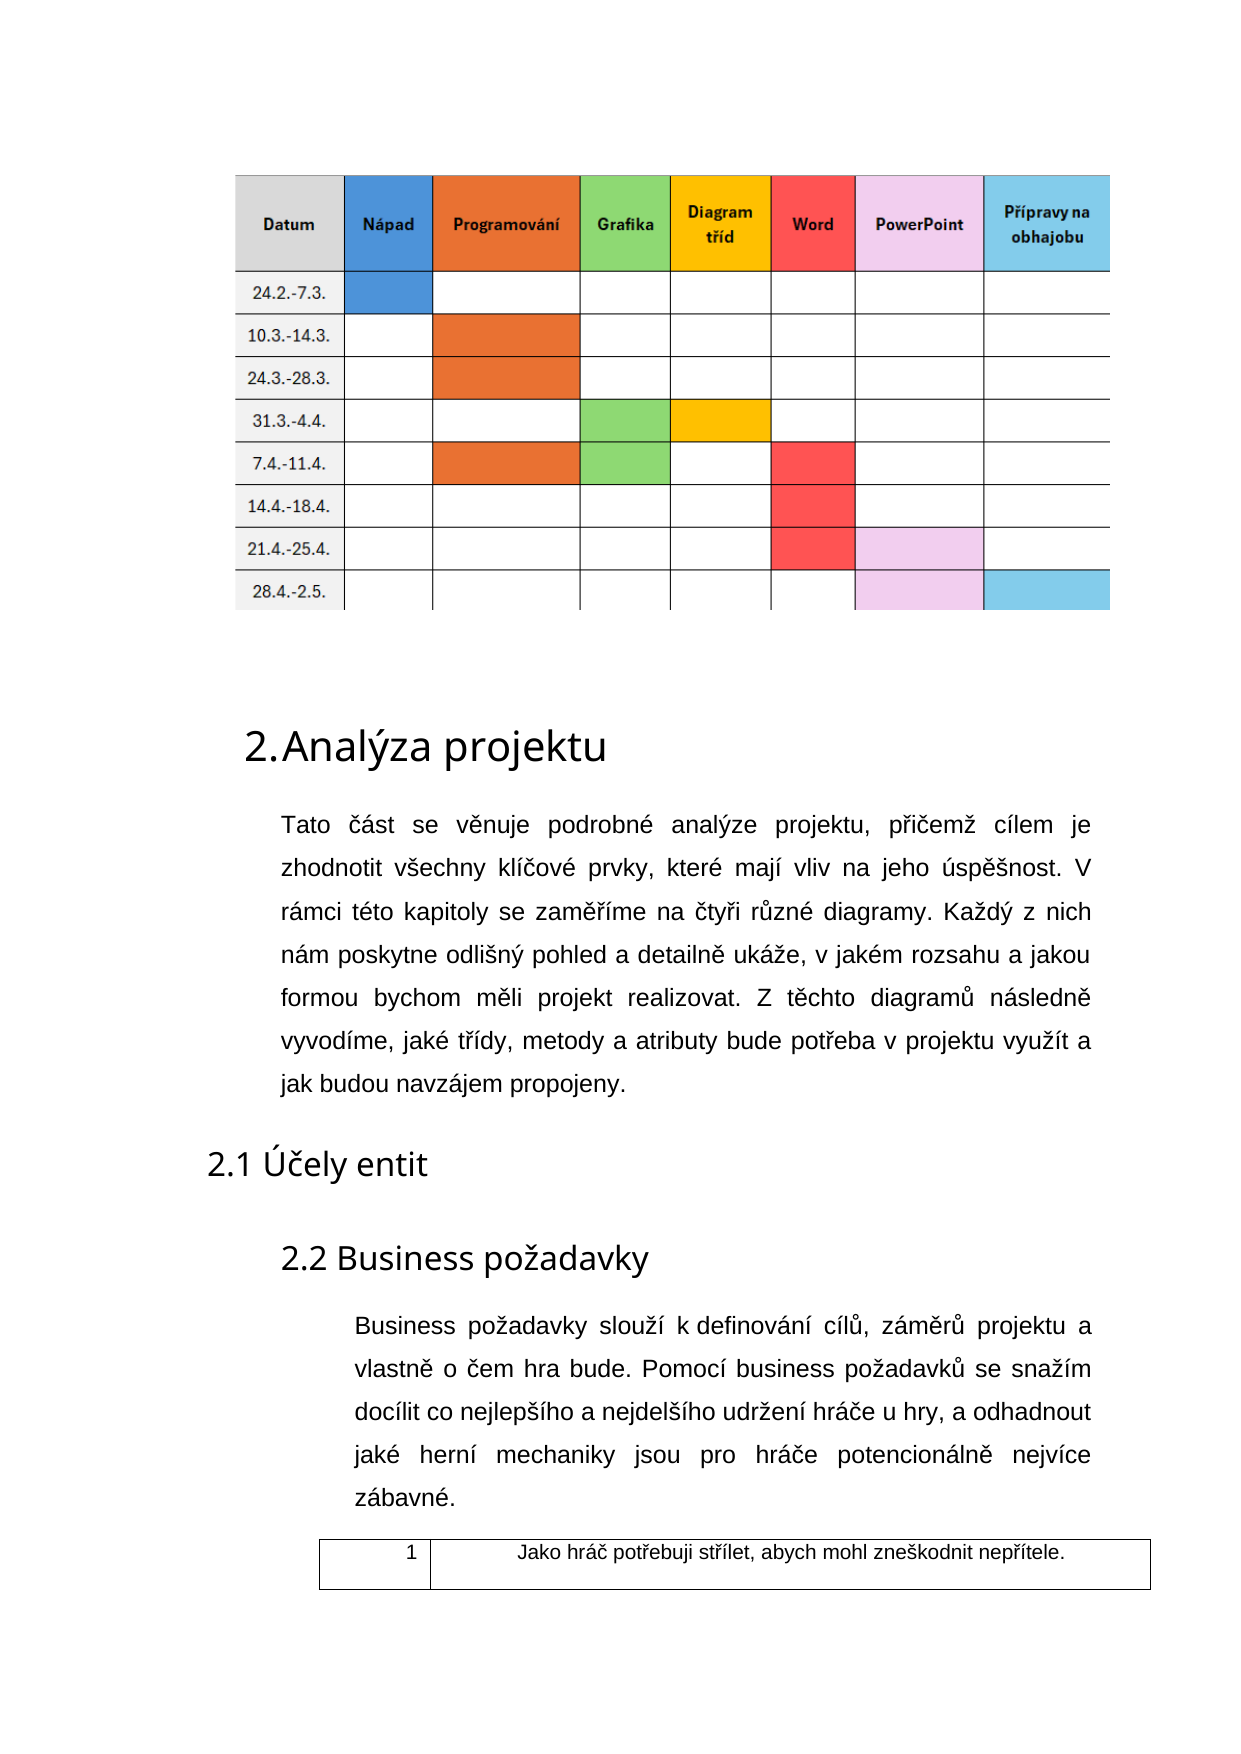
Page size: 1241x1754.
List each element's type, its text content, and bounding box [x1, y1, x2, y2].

text Tato část se věnuje podrobné analýze projektu, přičemž cílem je zhodnotit všechny klíčové prvky, které mají vliv na jeho úspěšnost. V rámci této kapitoly se zaměříme na čtyři různé diagramy. Každý z nich nám poskytne odlišný pohled a detailně ukáže, v jakém rozsahu a jakou formou bychom měli projekt realizovat. Z těchto diagramů následně vyvodíme, jaké třídy, metody a atributy bude potřeba v projektu využít a jak budou navzájem propojeny. [281, 810, 1092, 1098]
subtitle Analýza projektu [244, 717, 1092, 773]
subtitle 2.1 Účely entit [207, 1141, 1092, 1187]
table_header 1 [320, 1540, 430, 1588]
subtitle 2.2 Business požadavky [208, 1234, 1092, 1280]
table_header Jako hráč potřebuji střílet, abych mohl zneškodnit nepřítele. [431, 1540, 1150, 1588]
text Business požadavky slouží k definování cílů, záměrů projektu a vlastně o čem hra bude. Pomocí business požadavků se snažím docílit co nejlepšího a nejdelšího udržení hráče u hry, a odhadnout jaké herní mechaniky jsou pro hráče potencionálně nejvíce zábavné. [354, 1311, 1092, 1512]
